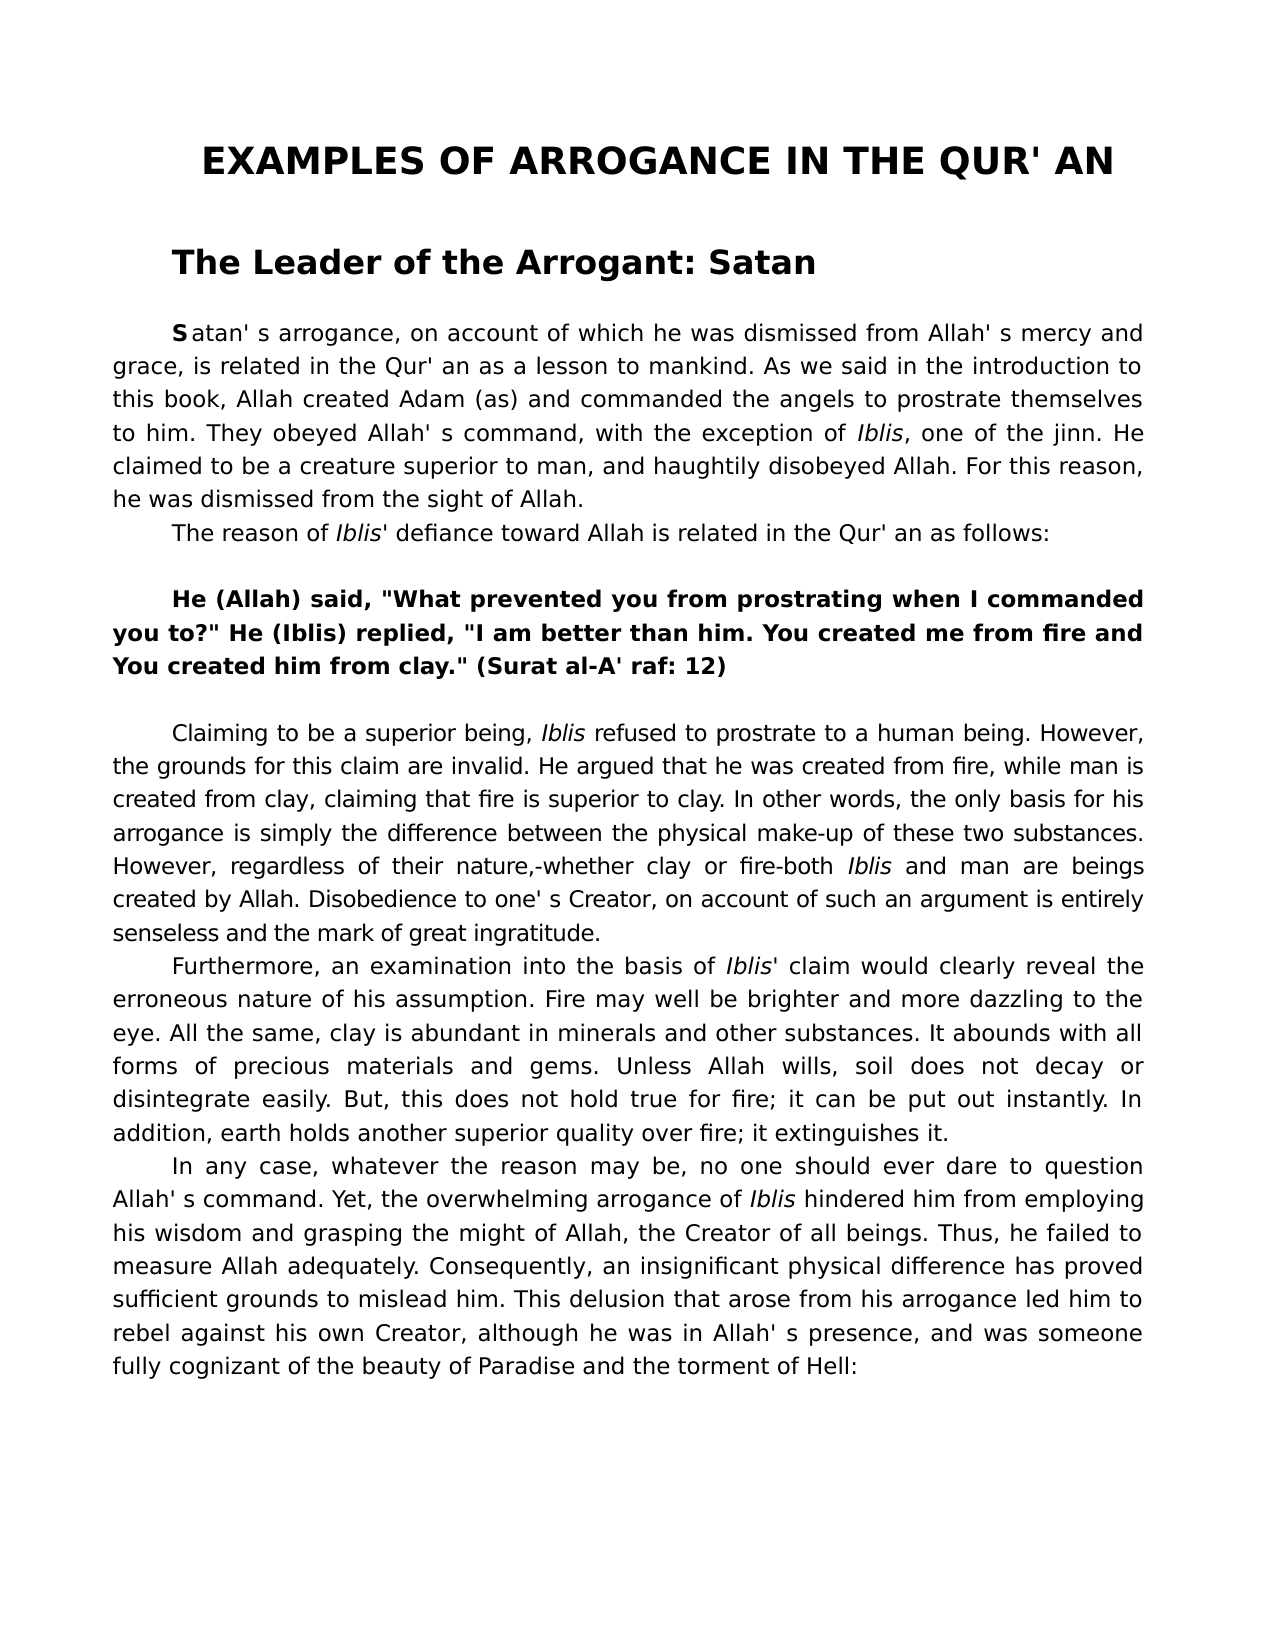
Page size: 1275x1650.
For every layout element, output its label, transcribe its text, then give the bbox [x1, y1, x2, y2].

text He (Allah) said, "What prevented you from prostrating when I commanded you to?" He (Iblis) replied, "I am better than him. You created me from fire and You created him from clay." (Surat al-A' raf: 12) [112, 581, 1145, 681]
text Furthermore, an examination into the basis of Iblis' claim would clearly reveal the erroneous nature of his assumption. Fire may well be brighter and more dazzling to the eye. All the same, clay is abundant in minerals and other substances. It abounds with all forms of precious materials and gems. Unless Allah wills, soil does not decay or disintegrate easily. But, this does not hold true for fire; it can be put out instantly. In addition, earth holds another superior quality over fire; it extinguishes it. [112, 948, 1145, 1148]
text The Leader of the Arrogant: Satan [112, 248, 1145, 281]
text The reason of Iblis' defiance toward Allah is related in the Qur' an as follows: [112, 514, 1145, 548]
text Claiming to be a superior being, Iblis refused to prostrate to a human being. However, the grounds for this claim are invalid. He argued that he was created from fire, while man is created from clay, claiming that fire is superior to clay. In other words, the only basis for his arrogance is simply the difference between the physical make-up of these two substances. However, regardless of their nature,-whether clay or fire-both Iblis and man are beings created by Allah. Disobedience to one' s Creator, on account of such an argument is entirely senseless and the mark of great ingratitude. [112, 714, 1145, 948]
text Satan' s arrogance, on account of which he was dismissed from Allah' s mercy and grace, is related in the Qur' an as a lesson to mankind. As we said in the introduction to this book, Allah created Adam (as) and commanded the angels to prostrate themselves to him. They obeyed Allah' s command, with the exception of Iblis, one of the jinn. He claimed to be a creature superior to man, and haughtily disobeyed Allah. For this reason, he was dismissed from the sight of Allah. [112, 314, 1145, 514]
text EXAMPLES OF ARROGANCE IN THE QUR' AN [112, 148, 1145, 181]
text In any case, whatever the reason may be, no one should ever dare to question Allah' s command. Yet, the overwhelming arrogance of Iblis hindered him from employing his wisdom and grasping the might of Allah, the Creator of all beings. Thus, he failed to measure Allah adequately. Consequently, an insignificant physical difference has proved sufficient grounds to mislead him. This delusion that arose from his arrogance led him to rebel against his own Creator, although he was in Allah' s presence, and was someone fully cognizant of the beauty of Paradise and the torment of Hell: [112, 1148, 1145, 1381]
